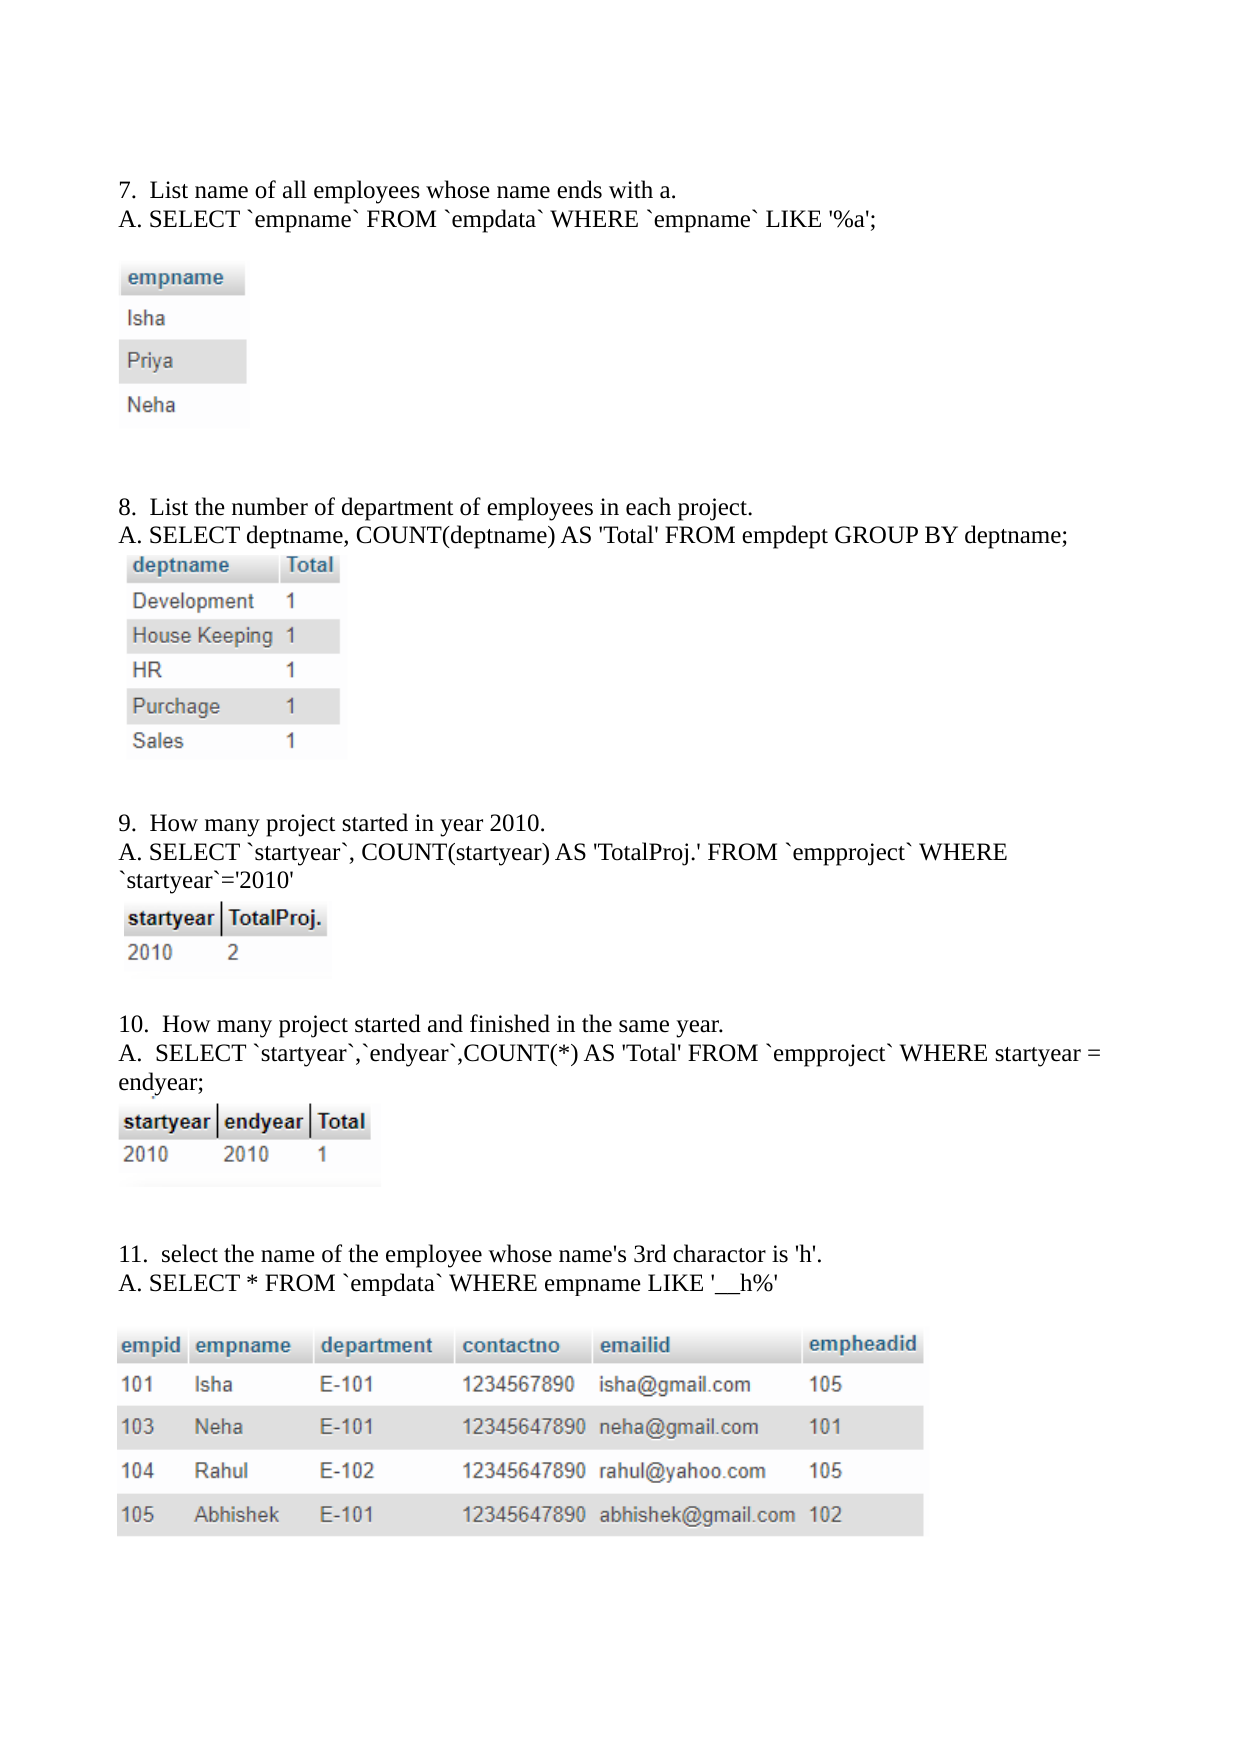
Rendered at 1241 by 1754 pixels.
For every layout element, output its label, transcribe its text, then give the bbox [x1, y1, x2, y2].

text 7. List name of all employees whose name ends with a. [118, 176, 1122, 204]
text 11. select the name of the employee whose name's 3rd charactor is 'h'. [118, 1239, 1122, 1268]
text A. SELECT `startyear`, COUNT(startyear) AS 'TotalProj.' FROM `empproject` WHERE `startyear`='2010' [118, 837, 1122, 894]
text A. SELECT deptname, COUNT(deptname) AS 'Total' FROM empdept GROUP BY deptname; [118, 521, 1122, 549]
text A. SELECT `empname` FROM `empdata` WHERE `empname` LIKE '%a'; [118, 204, 1122, 233]
picture [118, 1096, 382, 1187]
picture [124, 897, 332, 979]
picture [117, 1296, 930, 1560]
picture [124, 555, 348, 764]
text A. SELECT `startyear`,`endyear`,COUNT(*) AS 'Total' FROM `empproject` WHERE startyear = endyear; [118, 1038, 1122, 1096]
picture [118, 243, 250, 436]
text 8. List the number of department of employees in each project. [118, 492, 1122, 521]
text A. SELECT * FROM `empdata` WHERE empname LIKE '__h%' [118, 1268, 1122, 1297]
text 10. How many project started and finished in the same year. [118, 1009, 1122, 1038]
text 9. How many project started in year 2010. [118, 808, 1122, 837]
